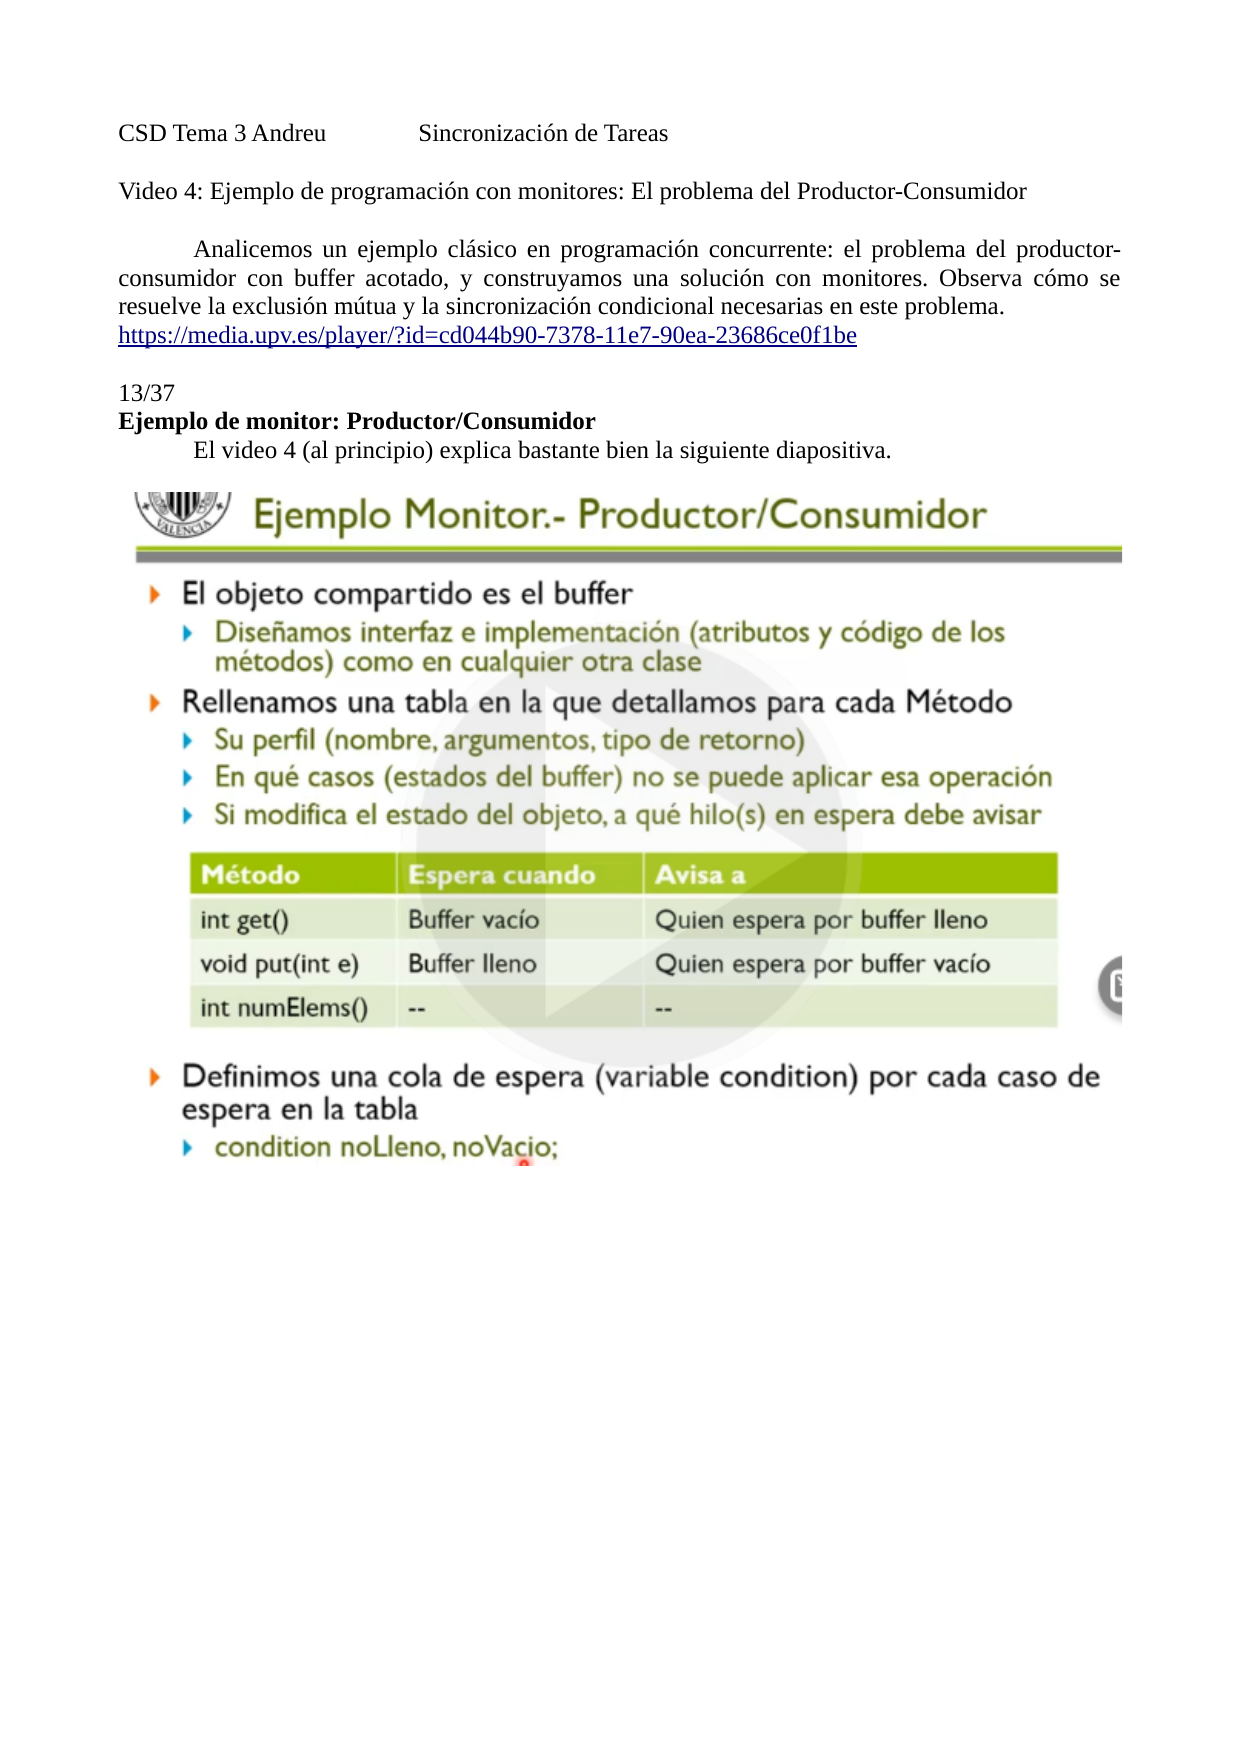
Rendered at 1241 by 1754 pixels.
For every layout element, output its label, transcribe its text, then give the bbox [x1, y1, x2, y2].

text Ejemplo de monitor: Productor/Consumidor [118, 406, 1122, 435]
text Video 4: Ejemplo de programación con monitores: El problema del Productor-Consumidor [118, 176, 1122, 205]
picture [118, 492, 1123, 1166]
text El video 4 (al principio) explica bastante bien la siguiente diapositiva. [118, 435, 1122, 464]
text 13/37 [118, 378, 1122, 406]
text Analicemos un ejemplo clásico en programación concurrente: el problema del productor-consumidor con buffer acotado, y construyamos una solución con monitores. Observa cómo se resuelve la exclusión mútua y la sincronización condicional necesarias en este problema. [118, 234, 1122, 320]
text https://media.upv.es/player/?id=cd044b90-7378-11e7-90ea-23686ce0f1be [118, 320, 1122, 349]
